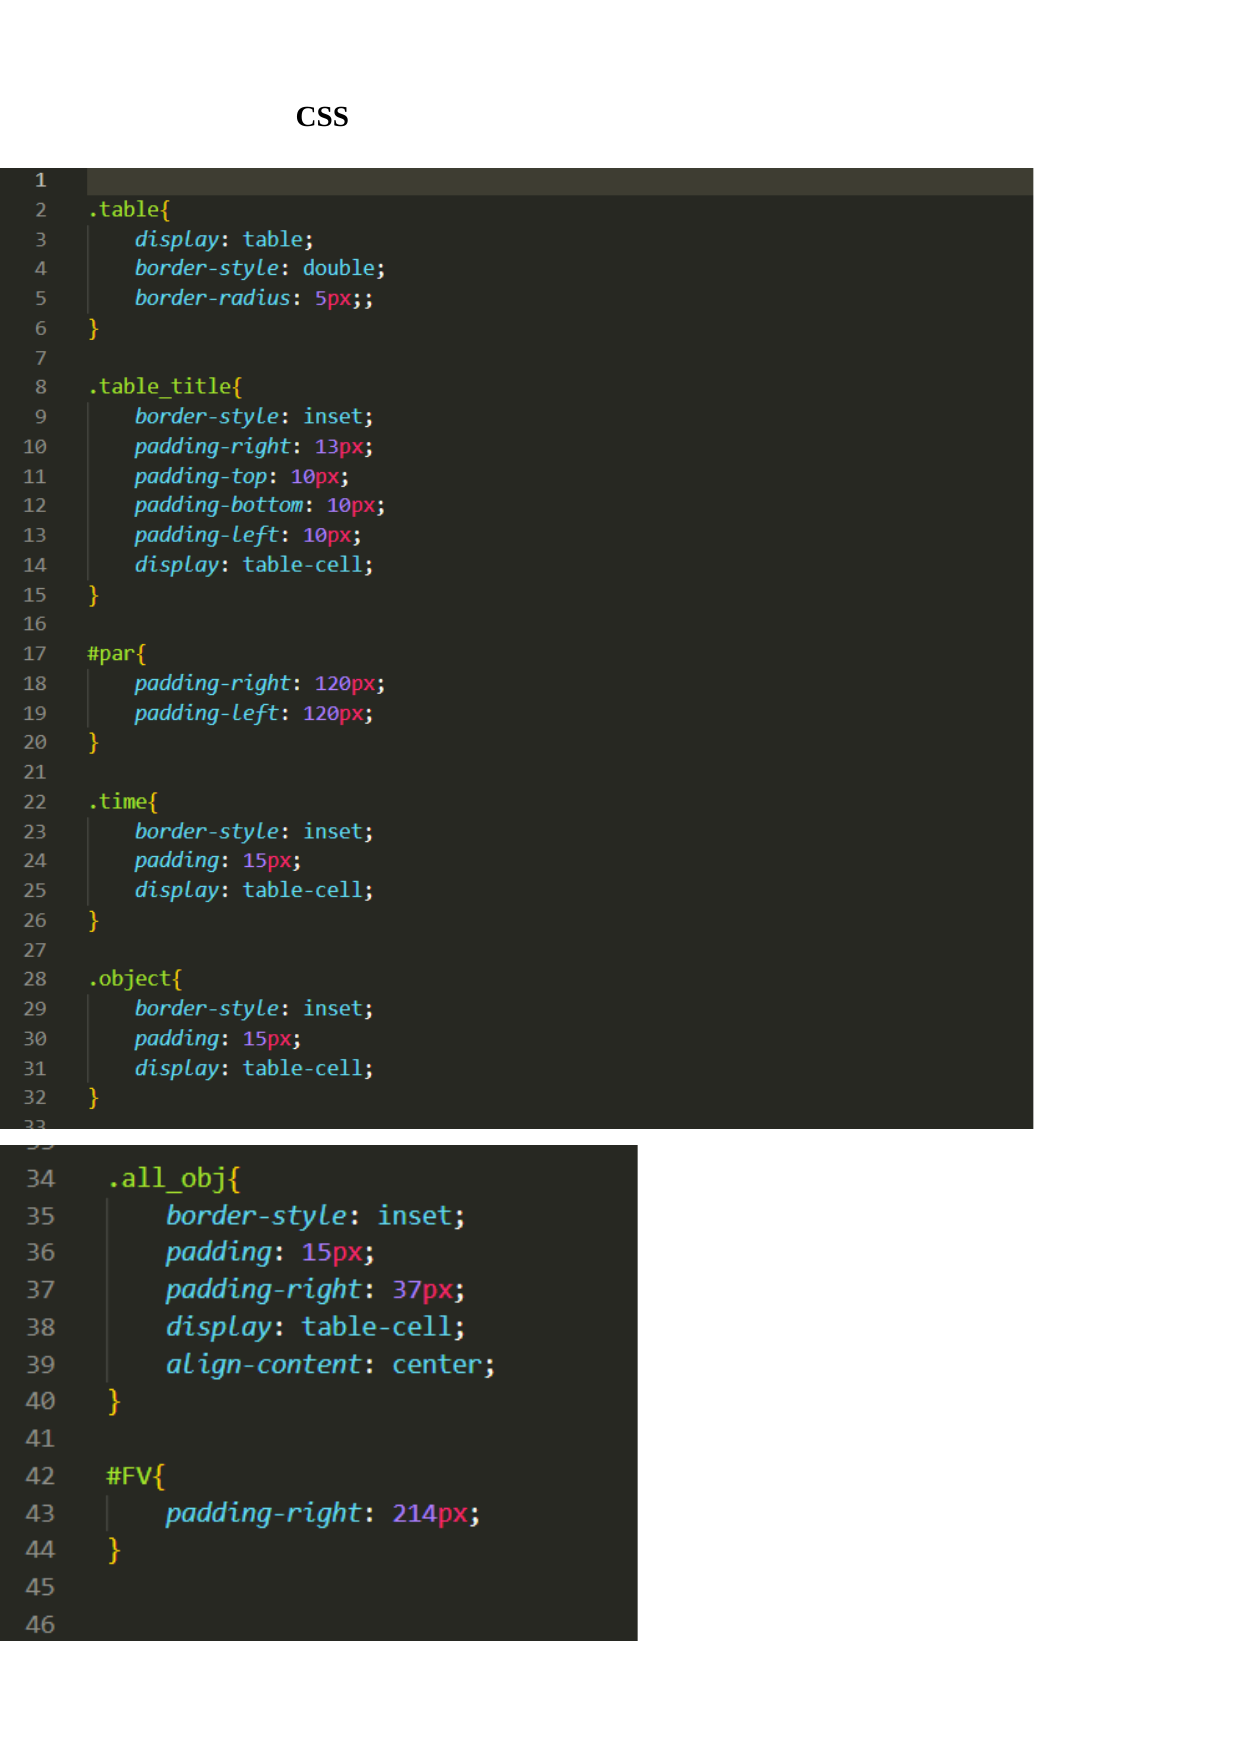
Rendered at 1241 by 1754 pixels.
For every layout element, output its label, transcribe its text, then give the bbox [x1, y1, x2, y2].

picture [0, 168, 1034, 1129]
text CSS [295, 99, 1181, 133]
picture [0, 1145, 638, 1641]
